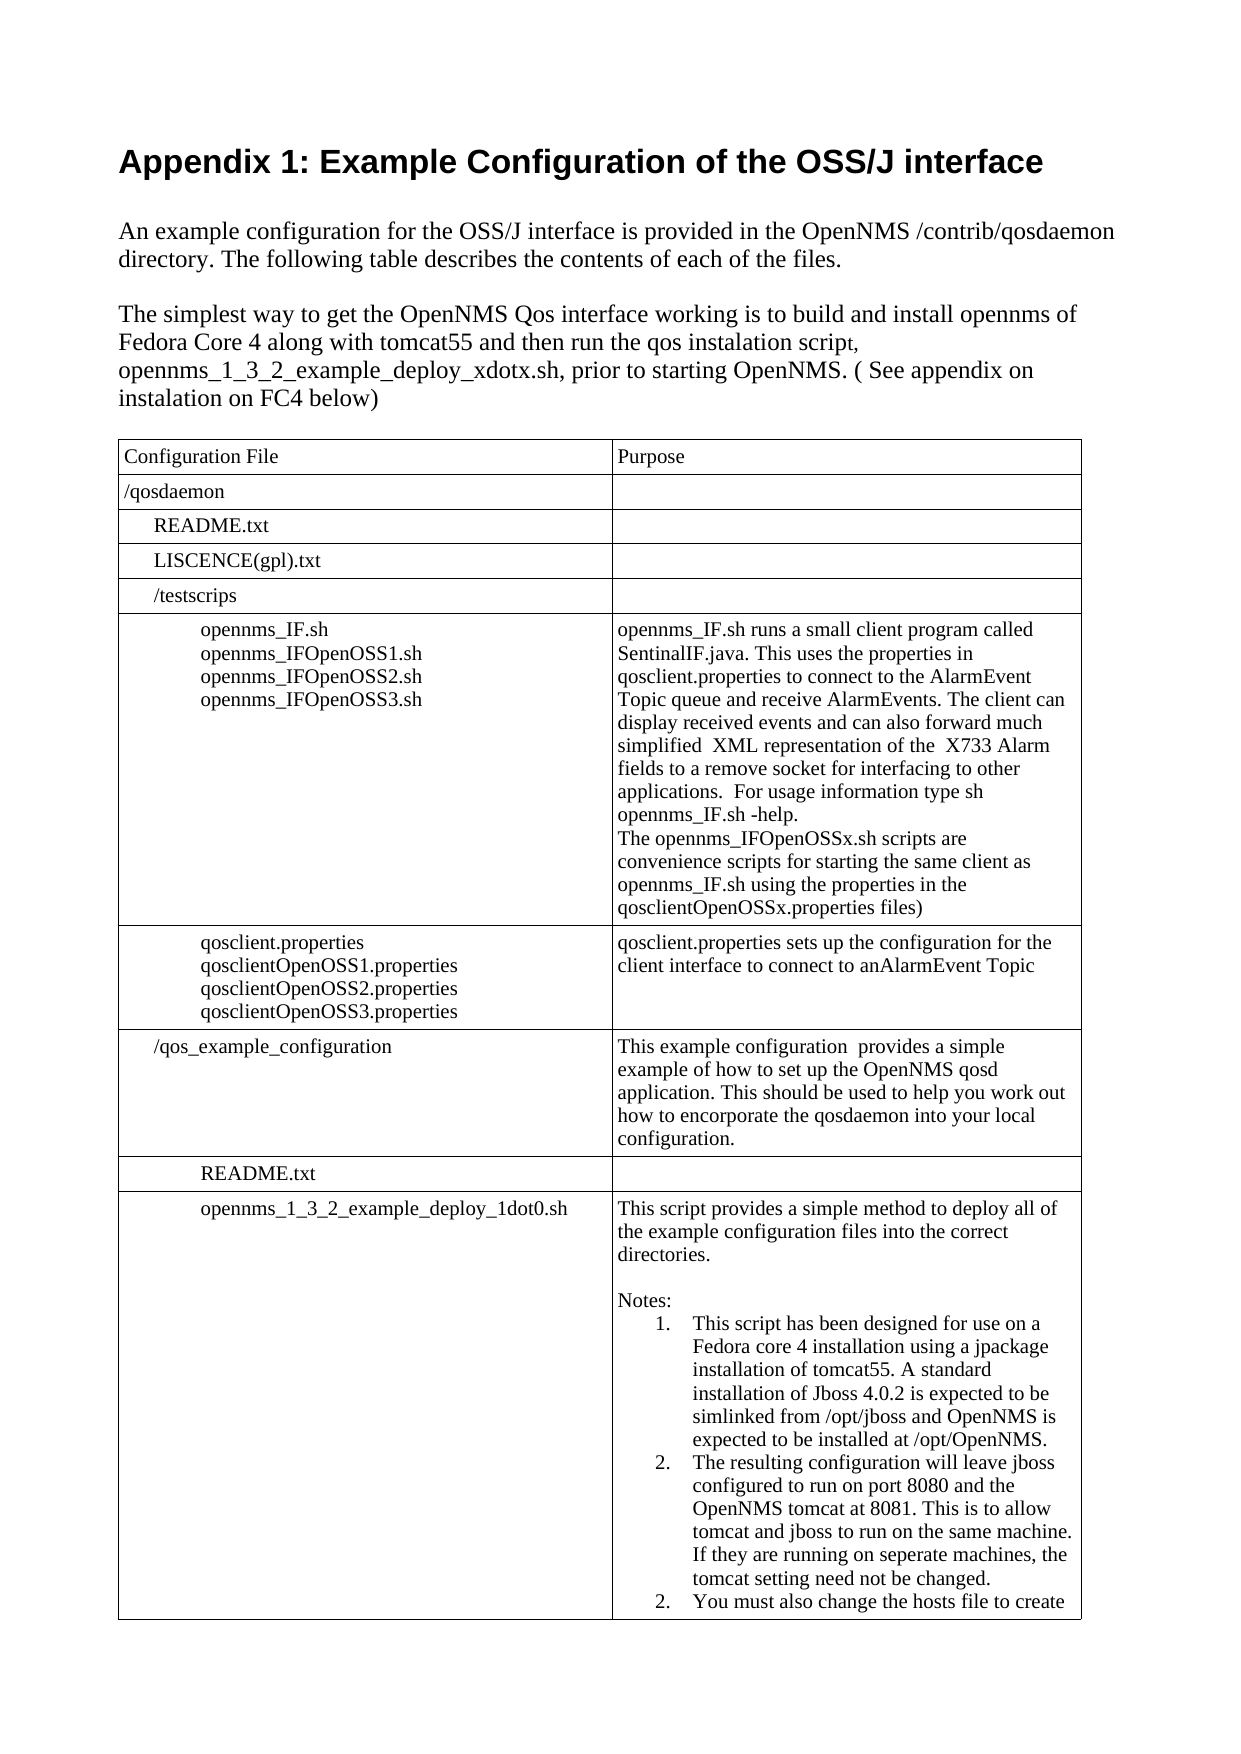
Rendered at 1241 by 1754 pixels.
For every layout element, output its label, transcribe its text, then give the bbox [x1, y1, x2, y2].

table_cell [613, 579, 1081, 612]
table_cell /qos_example_configuration [119, 1030, 612, 1156]
subtitle Appendix 1: Example Configuration of the OSS/J interface [118, 143, 1122, 181]
table_cell This script provides a simple method to deploy all of the example configuration files into the correct directories. Notes: This script has been designed for use on a Fedora core 4 installation using a jpackage installation of tomcat55. A standard installation of Jboss 4.0.2 is expected to be simlinked from /opt/jboss and OpenNMS is expected to be installed at /opt/OpenNMS. The resulting configuration will leave jboss configured to run on port 8080 and the OpenNMS tomcat at 8081. This is to allow tomcat and jboss to run on the same machine. If they are running on seperate machines, the tomcat setting need not be changed. You must also change the hosts file to create a hostname jbossjmsserver1 pointing to your running jboss server. To do this from the kde toolbar: open /system settings/ network select the hosts tab select new and add a host with Hostname: jbossjmsserver1 Address 127.0.0.1 WARNING: without modification this script will overwrite tomcat55 and OpenNMS configration files in $OPENNMS_HOME/etc so only use on a new install or if you are happy you have backed up your local OpenNMS configruation files [613, 1192, 1081, 1618]
table_cell /qosdaemon [119, 475, 612, 508]
table_cell This example configuration provides a simple example of how to set up the OpenNMS qosd application. This should be used to help you work out how to encorporate the qosdaemon into your local configuration. [613, 1030, 1081, 1156]
table_cell README.txt [119, 510, 612, 543]
table_cell LISCENCE(gpl).txt [119, 544, 612, 578]
table_cell README.txt [119, 1157, 612, 1191]
table_header Purpose [613, 440, 1081, 474]
table_header Configuration File [119, 440, 612, 474]
table_cell [613, 475, 1081, 508]
table_cell qosclient.properties sets up the configuration for the client interface to connect to anAlarmEvent Topic [613, 926, 1081, 1029]
table_cell opennms_IF.sh opennms_IFOpenOSS1.sh opennms_IFOpenOSS2.sh opennms_IFOpenOSS3.sh [119, 614, 612, 925]
text The simplest way to get the OpenNMS Qos interface working is to build and install opennms of Fedora Core 4 along with tomcat55 and then run the qos instalation script, opennms_1_3_2_example_deploy_xdotx.sh, prior to starting OpenNMS. ( See appendix on instalation on FC4 below) [118, 301, 1122, 411]
table_cell [613, 1157, 1081, 1191]
table_cell qosclient.properties qosclientOpenOSS1.properties qosclientOpenOSS2.properties qosclientOpenOSS3.properties [119, 926, 612, 1029]
table_cell [613, 510, 1081, 543]
text An example configuration for the OSS/J interface is provided in the OpenNMS /contrib/qosdaemon directory. The following table describes the contents of each of the files. [118, 217, 1122, 273]
table_cell [613, 544, 1081, 578]
table_cell opennms_1_3_2_example_deploy_1dot0.sh [119, 1192, 612, 1618]
table_cell opennms_IF.sh runs a small client program called SentinalIF.java. This uses the properties in qosclient.properties to connect to the AlarmEvent Topic queue and receive AlarmEvents. The client can display received events and can also forward much simplified XML representation of the X733 Alarm fields to a remove socket for interfacing to other applications. For usage information type sh opennms_IF.sh -help. The opennms_IFOpenOSSx.sh scripts are convenience scripts for starting the same client as opennms_IF.sh using the properties in the qosclientOpenOSSx.properties files) [613, 614, 1081, 925]
table_cell /testscrips [119, 579, 612, 612]
